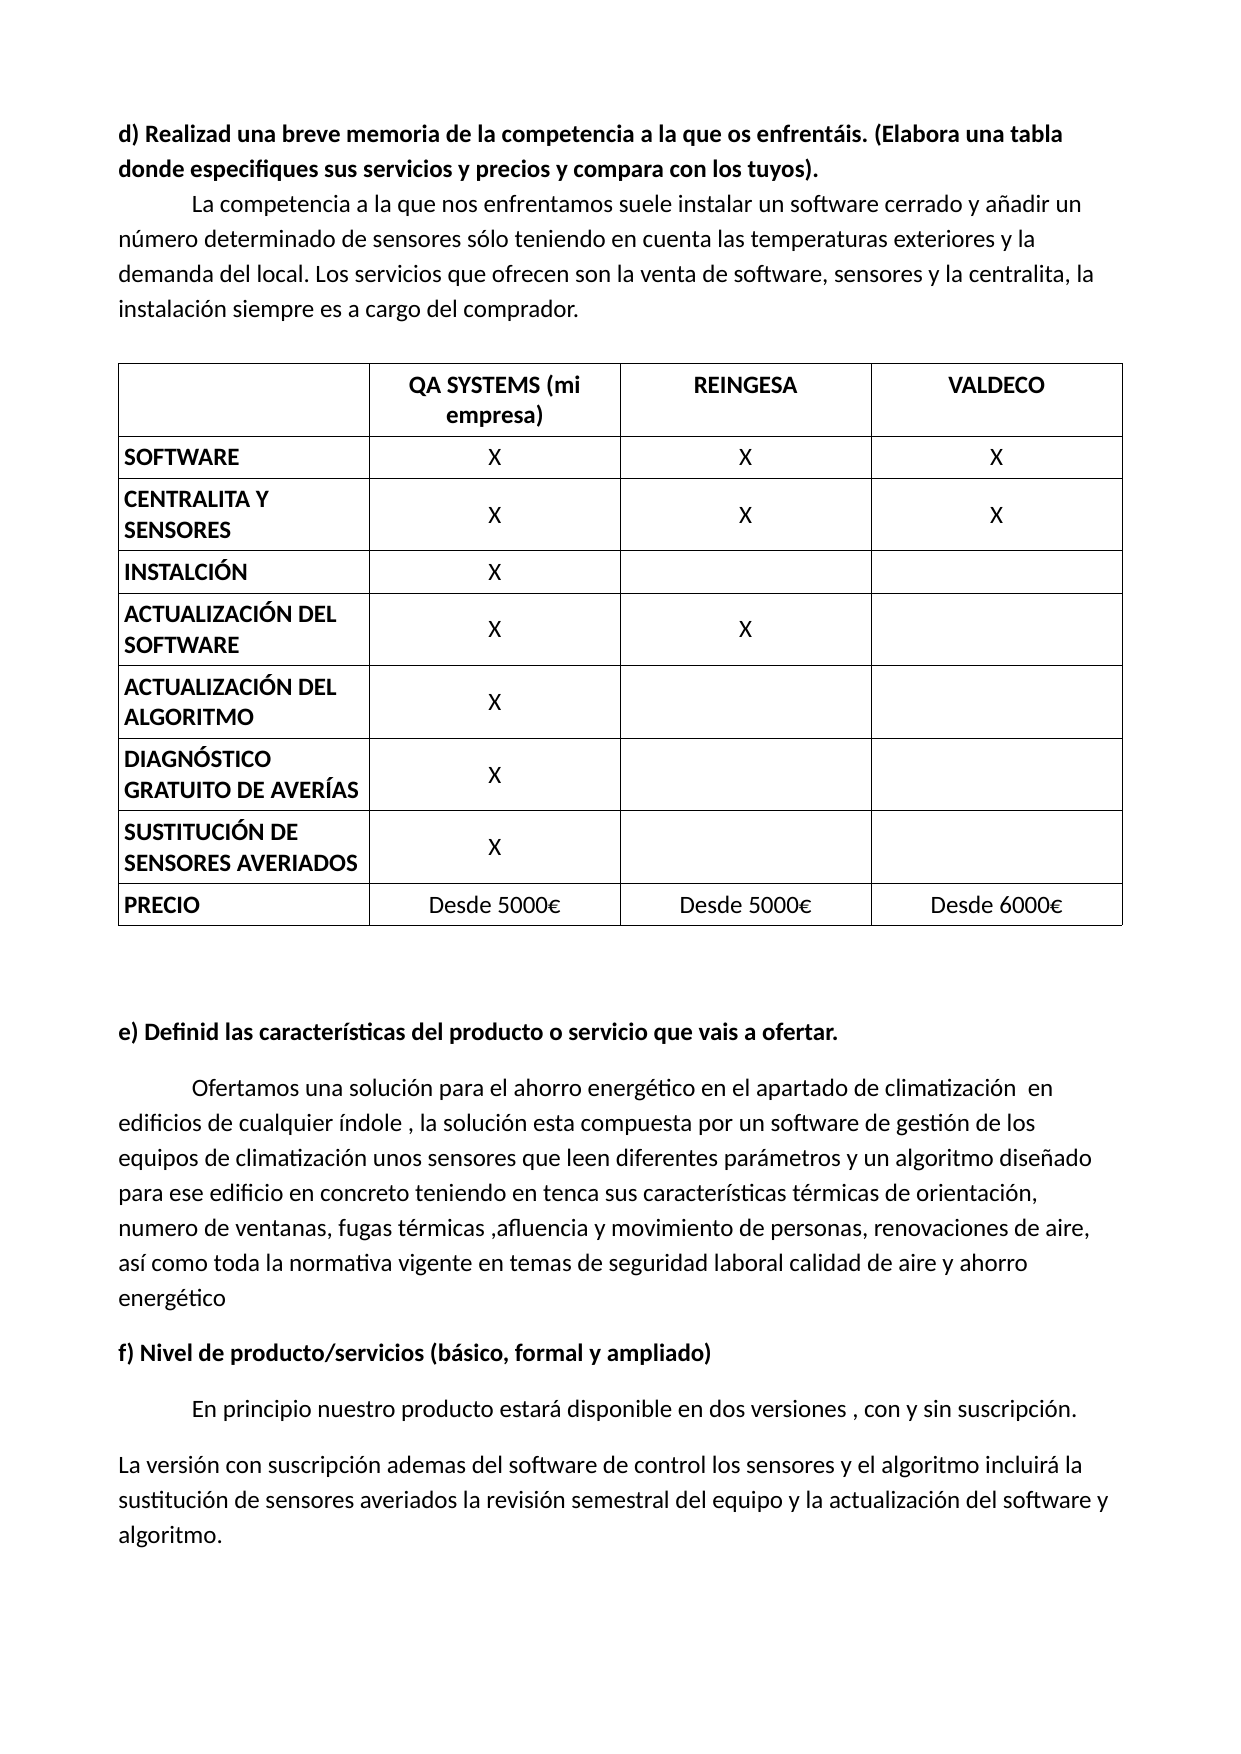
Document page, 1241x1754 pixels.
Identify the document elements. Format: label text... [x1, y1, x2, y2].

table_header VALDECO [872, 364, 1122, 436]
table_cell [872, 551, 1122, 592]
table_cell X [370, 811, 620, 883]
text Ofertamos una solución para el ahorro energético en el apartado de climatización en edificios de cualquier índole , la solución esta compuesta por un software de gestión de los equipos de climatización unos sensores que leen diferentes parámetros y un algoritmo diseñado para ese edificio en concreto teniendo en tenca sus características térmicas de orientación, numero de ventanas, fugas térmicas ,afluencia y movimiento de personas, renovaciones de aire, así como toda la normativa vigente en temas de seguridad laboral calidad de aire y ahorro energético [118, 1072, 1122, 1312]
table_header QA SYSTEMS (mi empresa) [370, 364, 620, 436]
table_cell [621, 666, 871, 738]
text La competencia a la que nos enfrentamos suele instalar un software cerrado y añadir un número determinado de sensores sólo teniendo en cuenta las temperaturas exteriores y la demanda del local. Los servicios que ofrecen son la venta de software, sensores y la centralita, la instalación siempre es a cargo del comprador. [118, 188, 1122, 324]
text La versión con suscripción ademas del software de control los sensores y el algoritmo incluirá la sustitución de sensores averiados la revisión semestral del equipo y la actualización del software y algoritmo. [118, 1449, 1122, 1550]
table_cell [621, 739, 871, 810]
table_header [119, 364, 369, 436]
table_cell X [370, 594, 620, 665]
table_cell X [872, 437, 1122, 478]
table_cell Desde 5000€ [621, 884, 871, 925]
table_cell Desde 6000€ [872, 884, 1122, 925]
table_cell DIAGNÓSTICO GRATUITO DE AVERÍAS [119, 739, 369, 810]
table_cell [872, 666, 1122, 738]
table_cell INSTALCIÓN [119, 551, 369, 592]
table_cell X [370, 479, 620, 550]
table_cell [872, 594, 1122, 665]
table_cell X [370, 739, 620, 810]
table_cell Desde 5000€ [370, 884, 620, 925]
table_cell SUSTITUCIÓN DE SENSORES AVERIADOS [119, 811, 369, 883]
text f) Nivel de producto/servicios (básico, formal y ampliado) [118, 1338, 1122, 1368]
table_cell X [621, 479, 871, 550]
table_cell [872, 811, 1122, 883]
text e) Definid las características del producto o servicio que vais a ofertar. [118, 1016, 1122, 1046]
table_cell X [621, 437, 871, 478]
table_cell X [370, 437, 620, 478]
table_cell [621, 811, 871, 883]
table_cell X [370, 551, 620, 592]
table_cell SOFTWARE [119, 437, 369, 478]
table_cell X [872, 479, 1122, 550]
table_cell CENTRALITA Y SENSORES [119, 479, 369, 550]
table_cell ACTUALIZACIÓN DEL ALGORITMO [119, 666, 369, 738]
table_cell X [621, 594, 871, 665]
table_cell [872, 739, 1122, 810]
table_cell [621, 551, 871, 592]
table_cell X [370, 666, 620, 738]
text d) Realizad una breve memoria de la competencia a la que os enfrentáis. (Elabora una tabla [118, 118, 1122, 149]
table_cell ACTUALIZACIÓN DEL SOFTWARE [119, 594, 369, 665]
table_cell PRECIO [119, 884, 369, 925]
text En principio nuestro producto estará disponible en dos versiones , con y sin suscripción. [118, 1393, 1122, 1424]
text donde especifiques sus servicios y precios y compara con los tuyos). [118, 153, 1122, 184]
table_header REINGESA [621, 364, 871, 436]
